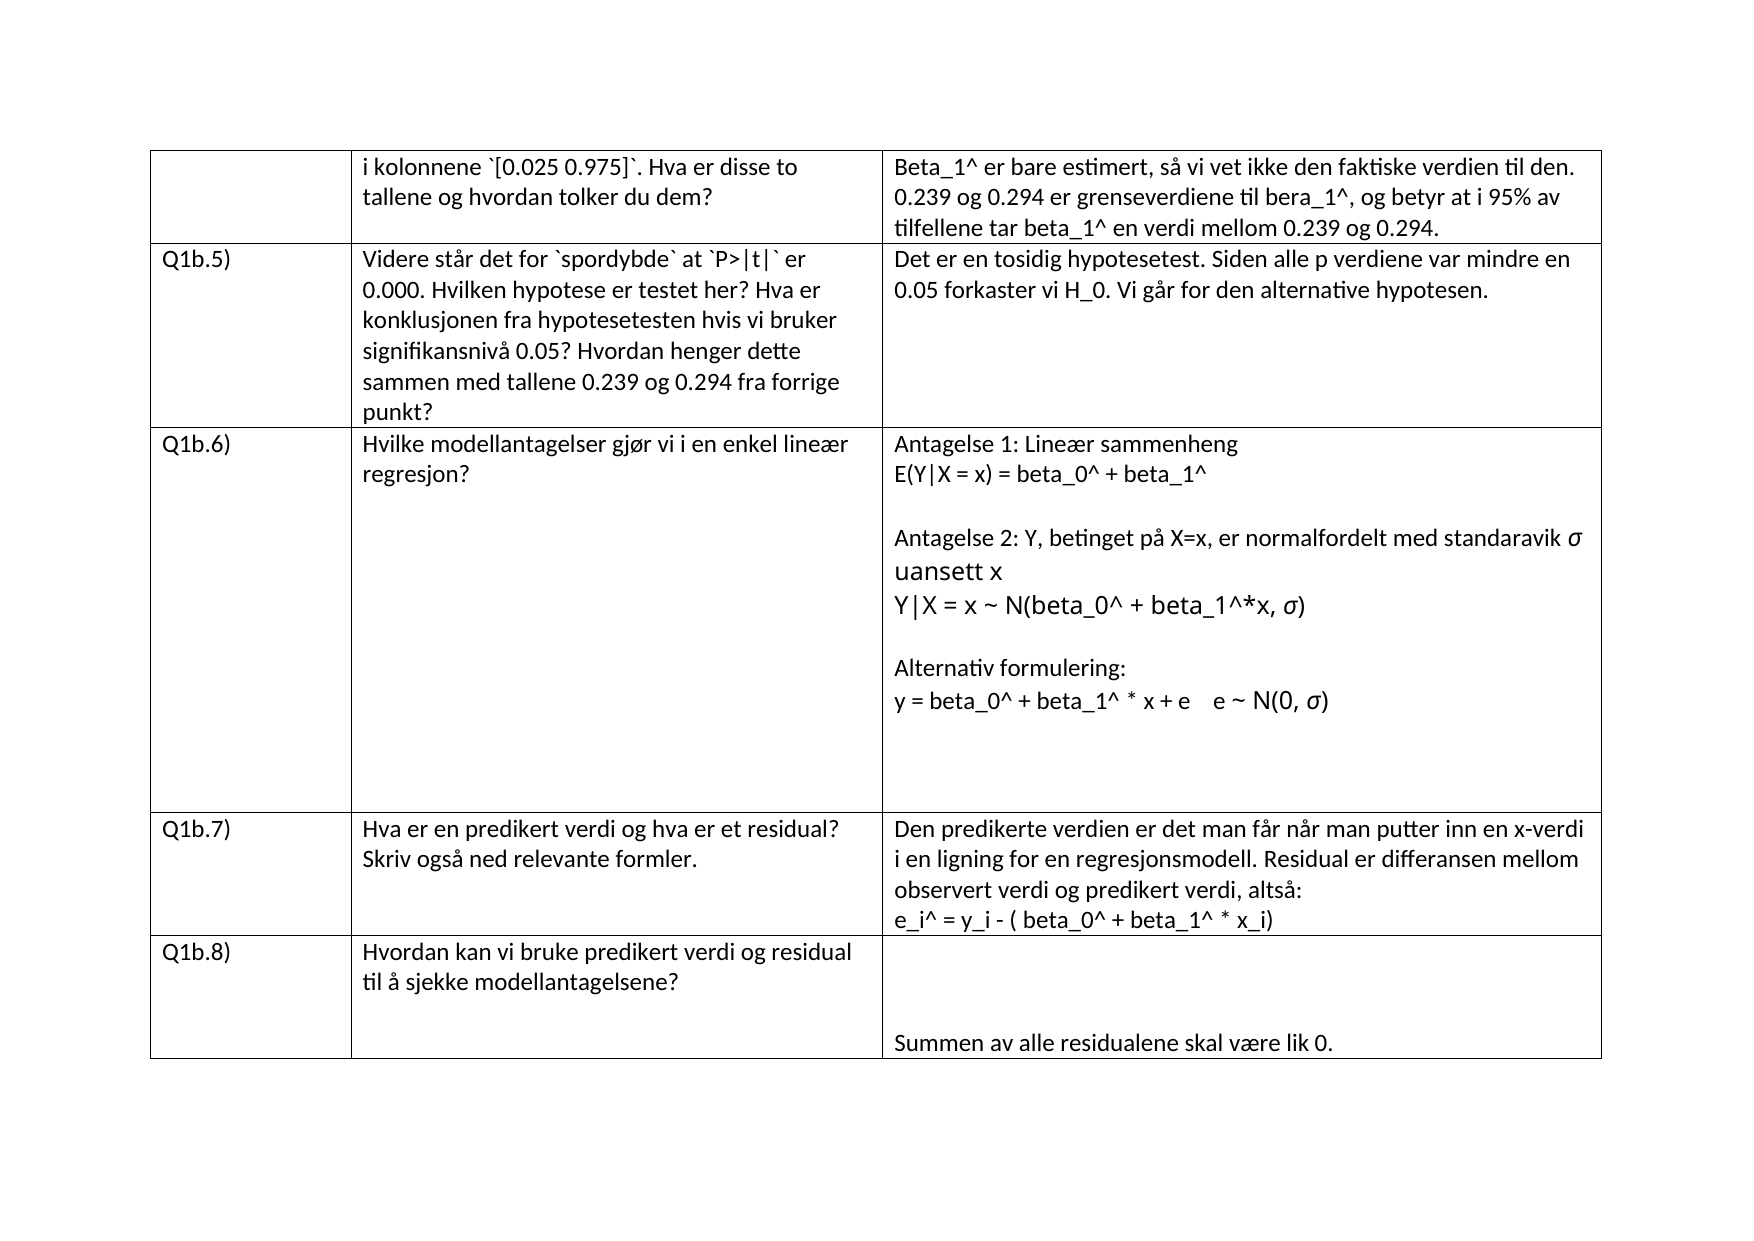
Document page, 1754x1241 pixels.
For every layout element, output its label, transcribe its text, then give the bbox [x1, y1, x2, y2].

table_cell Antagelse 1: Lineær sammenheng E(Y|X = x) = beta_0^ + beta_1^ Antagelse 2: Y, betinget på X=x, er normalfordelt med standaravik σ uansett x Y|X = x ~ N(beta_0^ + beta_1^*x, σ) Alternativ formulering: y = beta_0^ + beta_1^ * x + e e ~ N(0, σ) [883, 428, 1601, 812]
table_cell Q1b.8) [151, 936, 351, 1058]
table_cell Hva er en predikert verdi og hva er et residual? Skriv også ned relevante formler. [352, 813, 882, 935]
table_cell i kolonnene `[0.025 0.975]`. Hva er disse to tallene og hvordan tolker du dem? [352, 151, 882, 243]
table_cell Beta_1^ er bare estimert, så vi vet ikke den faktiske verdien til den. 0.239 og 0.294 er grenseverdiene til bera_1^, og betyr at i 95% av tilfellene tar beta_1^ en verdi mellom 0.239 og 0.294. [883, 151, 1601, 243]
table_cell Det er en tosidig hypotesetest. Siden alle p verdiene var mindre en 0.05 forkaster vi H_0. Vi går for den alternative hypotesen. [883, 244, 1601, 427]
table_cell Hvilke modellantagelser gjør vi i en enkel lineær regresjon? [352, 428, 882, 812]
table_cell Den predikerte verdien er det man får når man putter inn en x-verdi i en ligning for en regresjonsmodell. Residual er differansen mellom observert verdi og predikert verdi, altså: e_i^ = y_i - ( beta_0^ + beta_1^ * x_i) [883, 813, 1601, 935]
table_cell Q1b.5) [151, 244, 351, 427]
table_cell Hvordan kan vi bruke predikert verdi og residual til å sjekke modellantagelsene? [352, 936, 882, 1058]
table_cell Videre står det for `spordybde` at `P>|t|` er 0.000. Hvilken hypotese er testet her? Hva er konklusjonen fra hypotesetesten hvis vi bruker signifikansnivå 0.05? Hvordan henger dette sammen med tallene 0.239 og 0.294 fra forrige punkt? [352, 244, 882, 427]
table_cell Summen av alle residualene skal være lik 0. [883, 936, 1601, 1058]
table_cell Q1b.6) [151, 428, 351, 812]
table_cell [151, 151, 351, 243]
table_cell Q1b.7) [151, 813, 351, 935]
